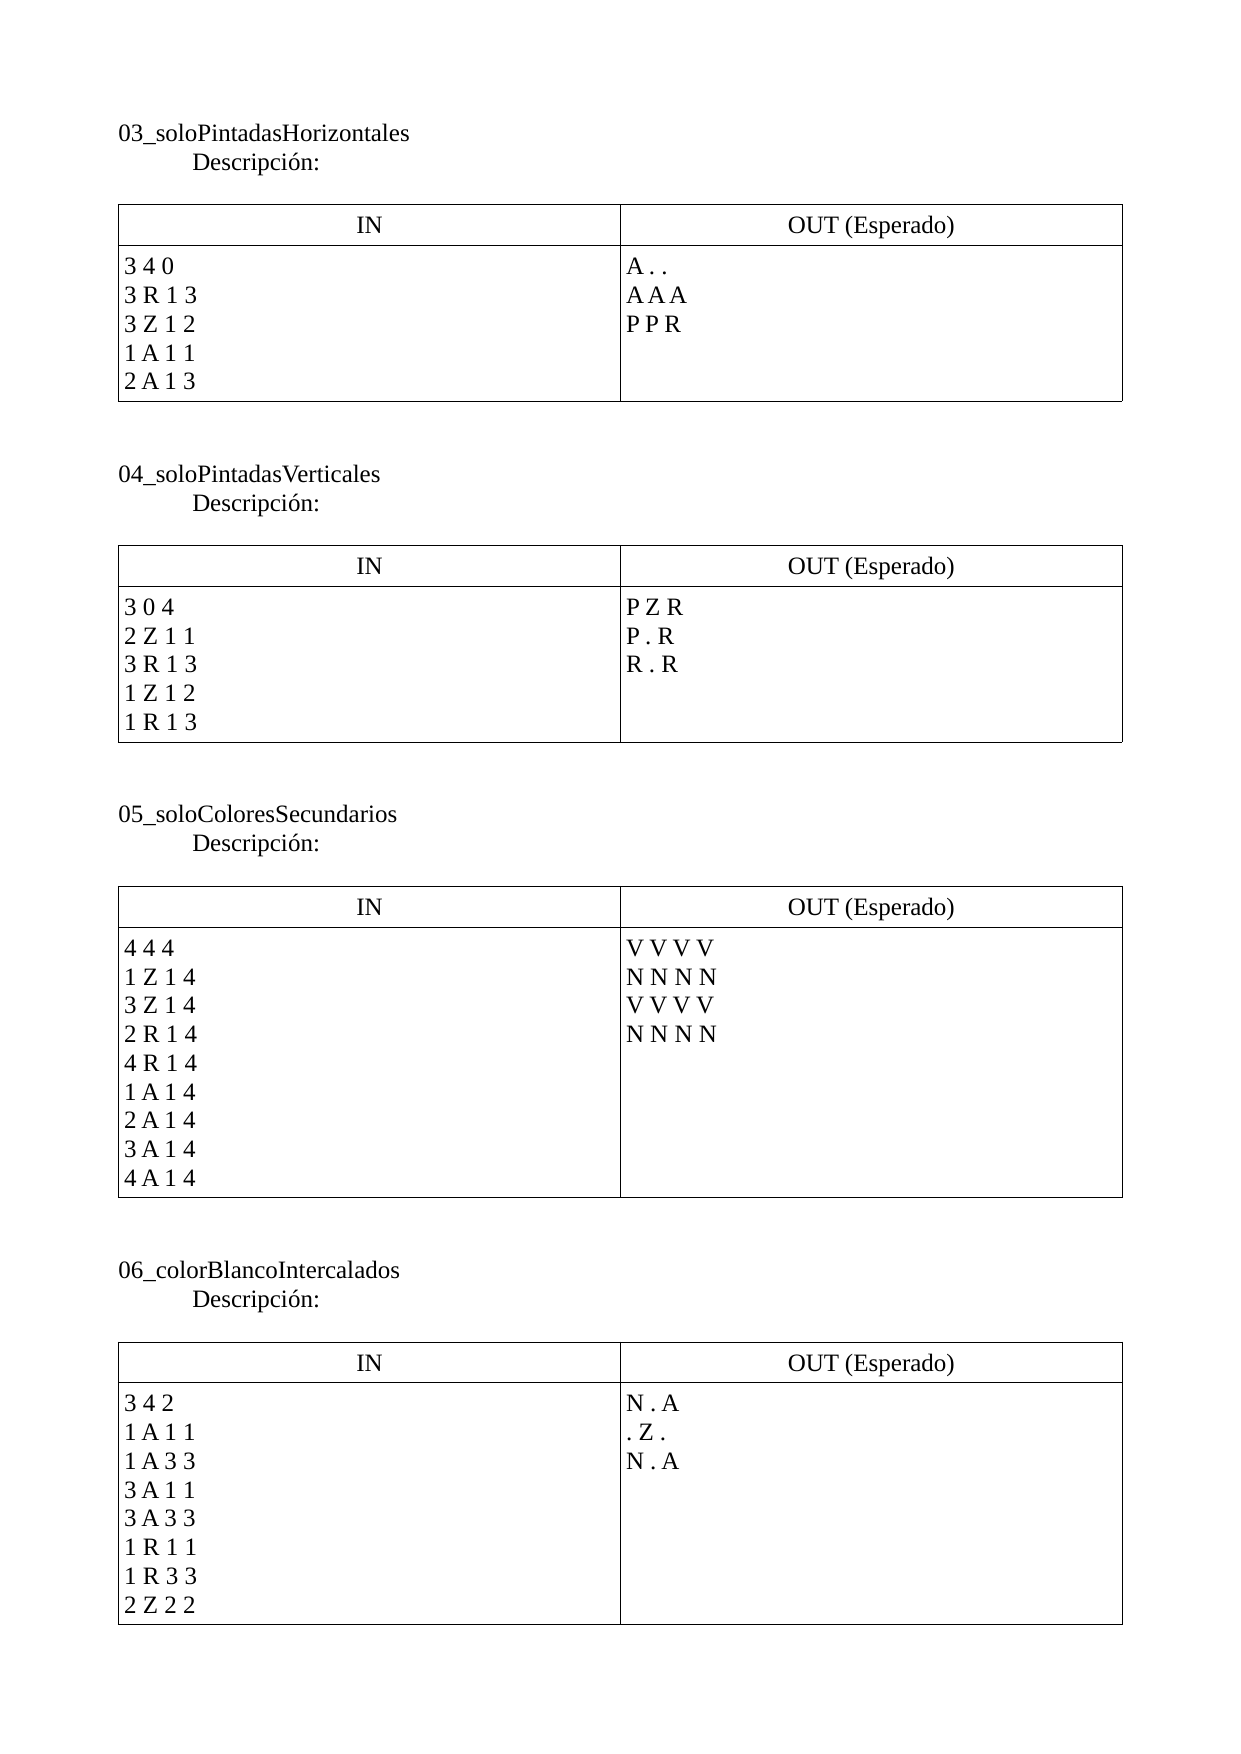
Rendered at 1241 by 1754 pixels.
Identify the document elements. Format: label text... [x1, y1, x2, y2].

table_header IN [119, 887, 620, 927]
text 05_soloColoresSecundarios [118, 799, 1122, 828]
table_cell N . A . Z . N . A [621, 1383, 1122, 1624]
table_cell V V V V N N N N V V V V N N N N [621, 928, 1122, 1197]
table_cell P Z R P . R R . R [621, 587, 1122, 742]
table_header IN [119, 1343, 620, 1382]
table_header OUT (Esperado) [621, 1343, 1122, 1382]
table_header OUT (Esperado) [621, 205, 1122, 245]
table_header OUT (Esperado) [621, 887, 1122, 927]
text Descripción: [118, 828, 1122, 857]
table_cell 4 4 4 1 Z 1 4 3 Z 1 4 2 R 1 4 4 R 1 4 1 A 1 4 2 A 1 4 3 A 1 4 4 A 1 4 [119, 928, 620, 1197]
table_cell 3 4 2 1 A 1 1 1 A 3 3 3 A 1 1 3 A 3 3 1 R 1 1 1 R 3 3 2 Z 2 2 [119, 1383, 620, 1624]
table_cell 3 0 4 2 Z 1 1 3 R 1 3 1 Z 1 2 1 R 1 3 [119, 587, 620, 742]
table_header IN [119, 546, 620, 586]
table_cell A . . A A A P P R [621, 246, 1122, 401]
text Descripción: [118, 488, 1122, 516]
table_header IN [119, 205, 620, 245]
text 06_colorBlancoIntercalados [118, 1255, 1122, 1284]
table_header OUT (Esperado) [621, 546, 1122, 586]
text 03_soloPintadasHorizontales [118, 118, 1122, 147]
text 04_soloPintadasVerticales [118, 459, 1122, 488]
text Descripción: [118, 1284, 1122, 1313]
text Descripción: [118, 147, 1122, 176]
table_cell 3 4 0 3 R 1 3 3 Z 1 2 1 A 1 1 2 A 1 3 [119, 246, 620, 401]
